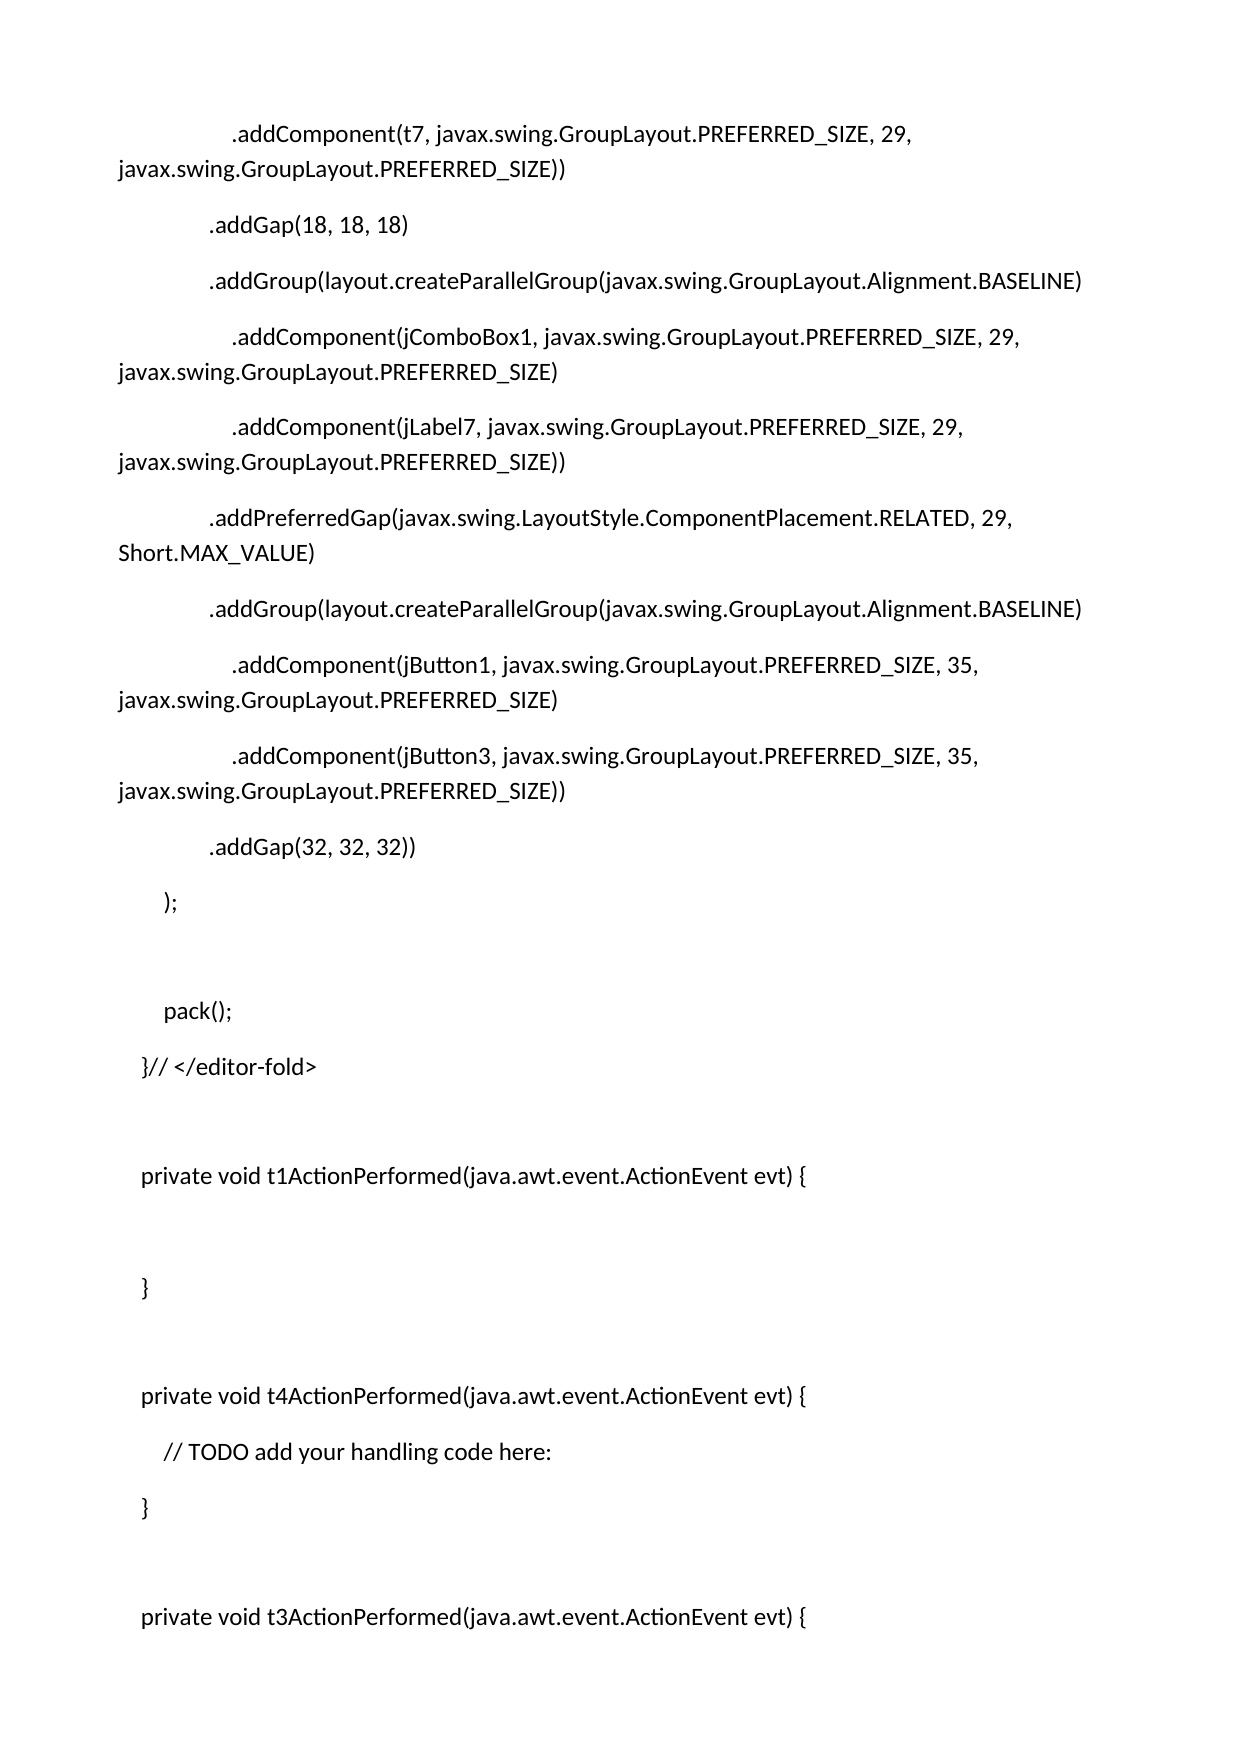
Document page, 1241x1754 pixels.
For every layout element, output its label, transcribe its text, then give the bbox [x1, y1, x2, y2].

text .addPreferredGap(javax.swing.LayoutStyle.ComponentPlacement.RELATED, 29, Short.MAX_VALUE) [118, 502, 1122, 568]
text .addComponent(t7, javax.swing.GroupLayout.PREFERRED_SIZE, 29, javax.swing.GroupLayout.PREFERRED_SIZE)) [118, 118, 1122, 184]
text private void t3ActionPerformed(java.awt.event.ActionEvent evt) { [118, 1601, 1122, 1632]
text .addComponent(jLabel7, javax.swing.GroupLayout.PREFERRED_SIZE, 29, javax.swing.GroupLayout.PREFERRED_SIZE)) [118, 411, 1122, 477]
text .addGap(32, 32, 32)) [118, 831, 1122, 861]
text private void t1ActionPerformed(java.awt.event.ActionEvent evt) { [118, 1160, 1122, 1191]
text // TODO add your handling code here: [118, 1436, 1122, 1467]
text .addGroup(layout.createParallelGroup(javax.swing.GroupLayout.Alignment.BASELINE) [118, 593, 1122, 624]
text .addComponent(jButton3, javax.swing.GroupLayout.PREFERRED_SIZE, 35, javax.swing.GroupLayout.PREFERRED_SIZE)) [118, 740, 1122, 805]
text ); [118, 886, 1122, 917]
text pack(); [118, 995, 1122, 1026]
text .addComponent(jButton1, javax.swing.GroupLayout.PREFERRED_SIZE, 35, javax.swing.GroupLayout.PREFERRED_SIZE) [118, 649, 1122, 714]
text } [118, 1492, 1122, 1523]
text private void t4ActionPerformed(java.awt.event.ActionEvent evt) { [118, 1381, 1122, 1411]
text .addGap(18, 18, 18) [118, 209, 1122, 239]
text }// </editor-fold> [118, 1051, 1122, 1082]
text .addGroup(layout.createParallelGroup(javax.swing.GroupLayout.Alignment.BASELINE) [118, 265, 1122, 295]
text .addComponent(jComboBox1, javax.swing.GroupLayout.PREFERRED_SIZE, 29, javax.swing.GroupLayout.PREFERRED_SIZE) [118, 321, 1122, 386]
text } [118, 1272, 1122, 1302]
